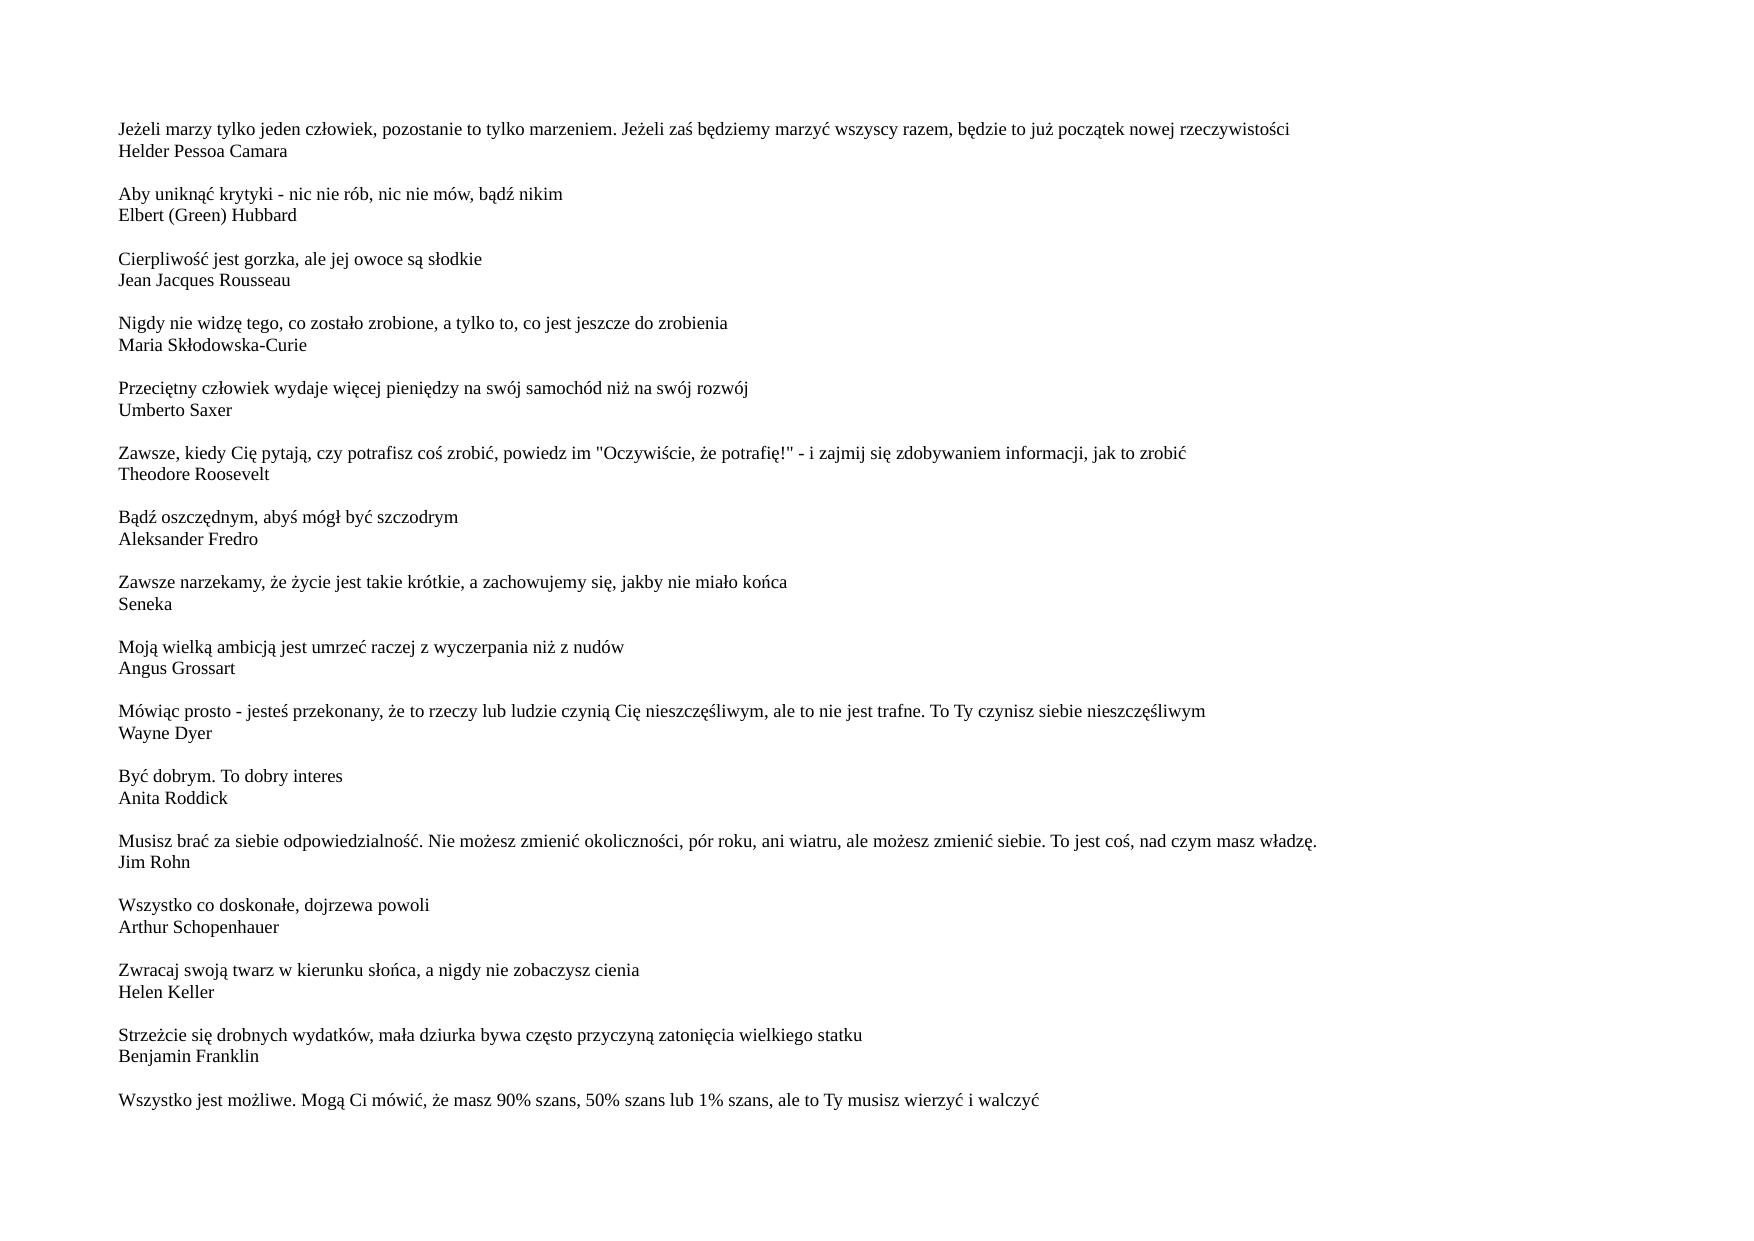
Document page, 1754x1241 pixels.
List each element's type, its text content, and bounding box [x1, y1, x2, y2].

text Strzeżcie się drobnych wydatków, mała dziurka bywa często przyczyną zatonięcia wielkiego statku [118, 1024, 1636, 1045]
text Zwracaj swoją twarz w kierunku słońca, a nigdy nie zobaczysz cienia [118, 959, 1636, 981]
text Wayne Dyer [118, 722, 1636, 743]
text Aby uniknąć krytyki - nic nie rób, nic nie mów, bądź nikim [118, 183, 1636, 204]
text Być dobrym. To dobry interes [118, 765, 1636, 787]
text Theodore Roosevelt [118, 463, 1636, 485]
text Elbert (Green) Hubbard [118, 204, 1636, 226]
text Jean Jacques Rousseau [118, 269, 1636, 291]
text Zawsze, kiedy Cię pytają, czy potrafisz coś zrobić, powiedz im "Oczywiście, że potrafię!" - i zajmij się zdobywaniem informacji, jak to zrobić [118, 442, 1636, 463]
text Angus Grossart [118, 657, 1636, 679]
text Przeciętny człowiek wydaje więcej pieniędzy na swój samochód niż na swój rozwój [118, 377, 1636, 398]
text Cierpliwość jest gorzka, ale jej owoce są słodkie [118, 247, 1636, 269]
text Aleksander Fredro [118, 528, 1636, 549]
text Moją wielką ambicją jest umrzeć raczej z wyczerpania niż z nudów [118, 636, 1636, 657]
text Anita Roddick [118, 787, 1636, 808]
text Musisz brać za siebie odpowiedzialność. Nie możesz zmienić okoliczności, pór roku, ani wiatru, ale możesz zmienić siebie. To jest coś, nad czym masz władzę. [118, 830, 1636, 851]
text Helder Pessoa Camara [118, 140, 1636, 161]
text Mówiąc prosto - jesteś przekonany, że to rzeczy lub ludzie czynią Cię nieszczęśliwym, ale to nie jest trafne. To Ty czynisz siebie nieszczęśliwym [118, 700, 1636, 722]
text Jeżeli marzy tylko jeden człowiek, pozostanie to tylko marzeniem. Jeżeli zaś będziemy marzyć wszyscy razem, będzie to już początek nowej rzeczywistości [118, 118, 1636, 140]
text Jim Rohn [118, 851, 1636, 873]
text Maria Skłodowska-Curie [118, 334, 1636, 355]
text Wszystko jest możliwe. Mogą Ci mówić, że masz 90% szans, 50% szans lub 1% szans, ale to Ty musisz wierzyć i walczyć [118, 1088, 1636, 1110]
text Nigdy nie widzę tego, co zostało zrobione, a tylko to, co jest jeszcze do zrobienia [118, 312, 1636, 334]
text Wszystko co doskonałe, dojrzewa powoli [118, 894, 1636, 916]
text Umberto Saxer [118, 398, 1636, 420]
text Benjamin Franklin [118, 1045, 1636, 1067]
text Bądź oszczędnym, abyś mógł być szczodrym [118, 506, 1636, 528]
text Seneka [118, 592, 1636, 614]
text Zawsze narzekamy, że życie jest takie krótkie, a zachowujemy się, jakby nie miało końca [118, 571, 1636, 592]
text Arthur Schopenhauer [118, 916, 1636, 937]
text Helen Keller [118, 981, 1636, 1002]
